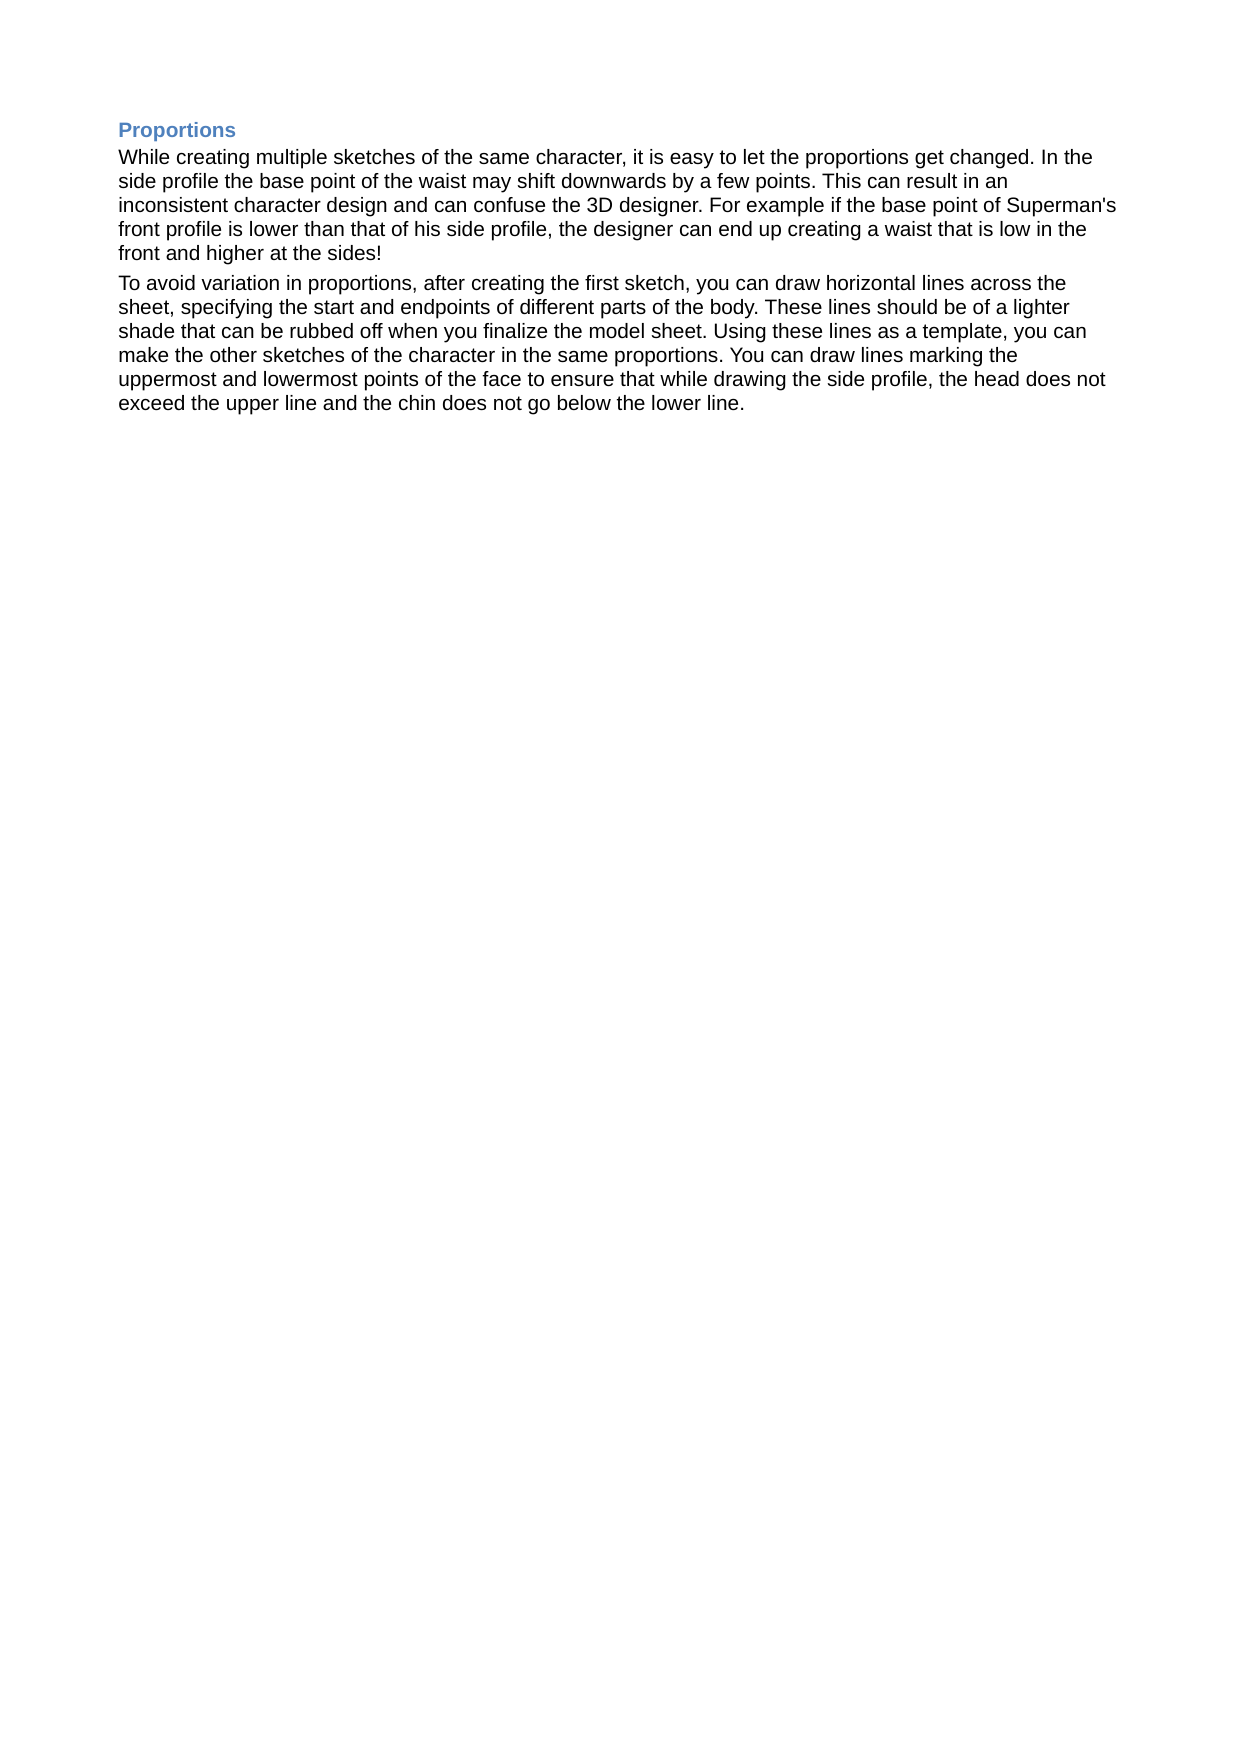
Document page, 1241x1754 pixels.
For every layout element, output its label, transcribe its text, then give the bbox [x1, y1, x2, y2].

subtitle Proportions [118, 118, 1122, 142]
text To avoid variation in proportions, after creating the first sketch, you can draw horizontal lines across the sheet, specifying the start and endpoints of different parts of the body. These lines should be of a lighter shade that can be rubbed off when you finalize the model sheet. Using these lines as a template, you can make the other sketches of the character in the same proportions. You can draw lines marking the uppermost and lowermost points of the face to ensure that while drawing the side profile, the head does not exceed the upper line and the chin does not go below the lower line. [118, 271, 1122, 414]
text While creating multiple sketches of the same character, it is easy to let the proportions get changed. In the side profile the base point of the waist may shift downwards by a few points. This can result in an inconsistent character design and can confuse the 3D designer. For example if the base point of Superman's front profile is lower than that of his side profile, the designer can end up creating a waist that is low in the front and higher at the sides! [118, 145, 1122, 265]
